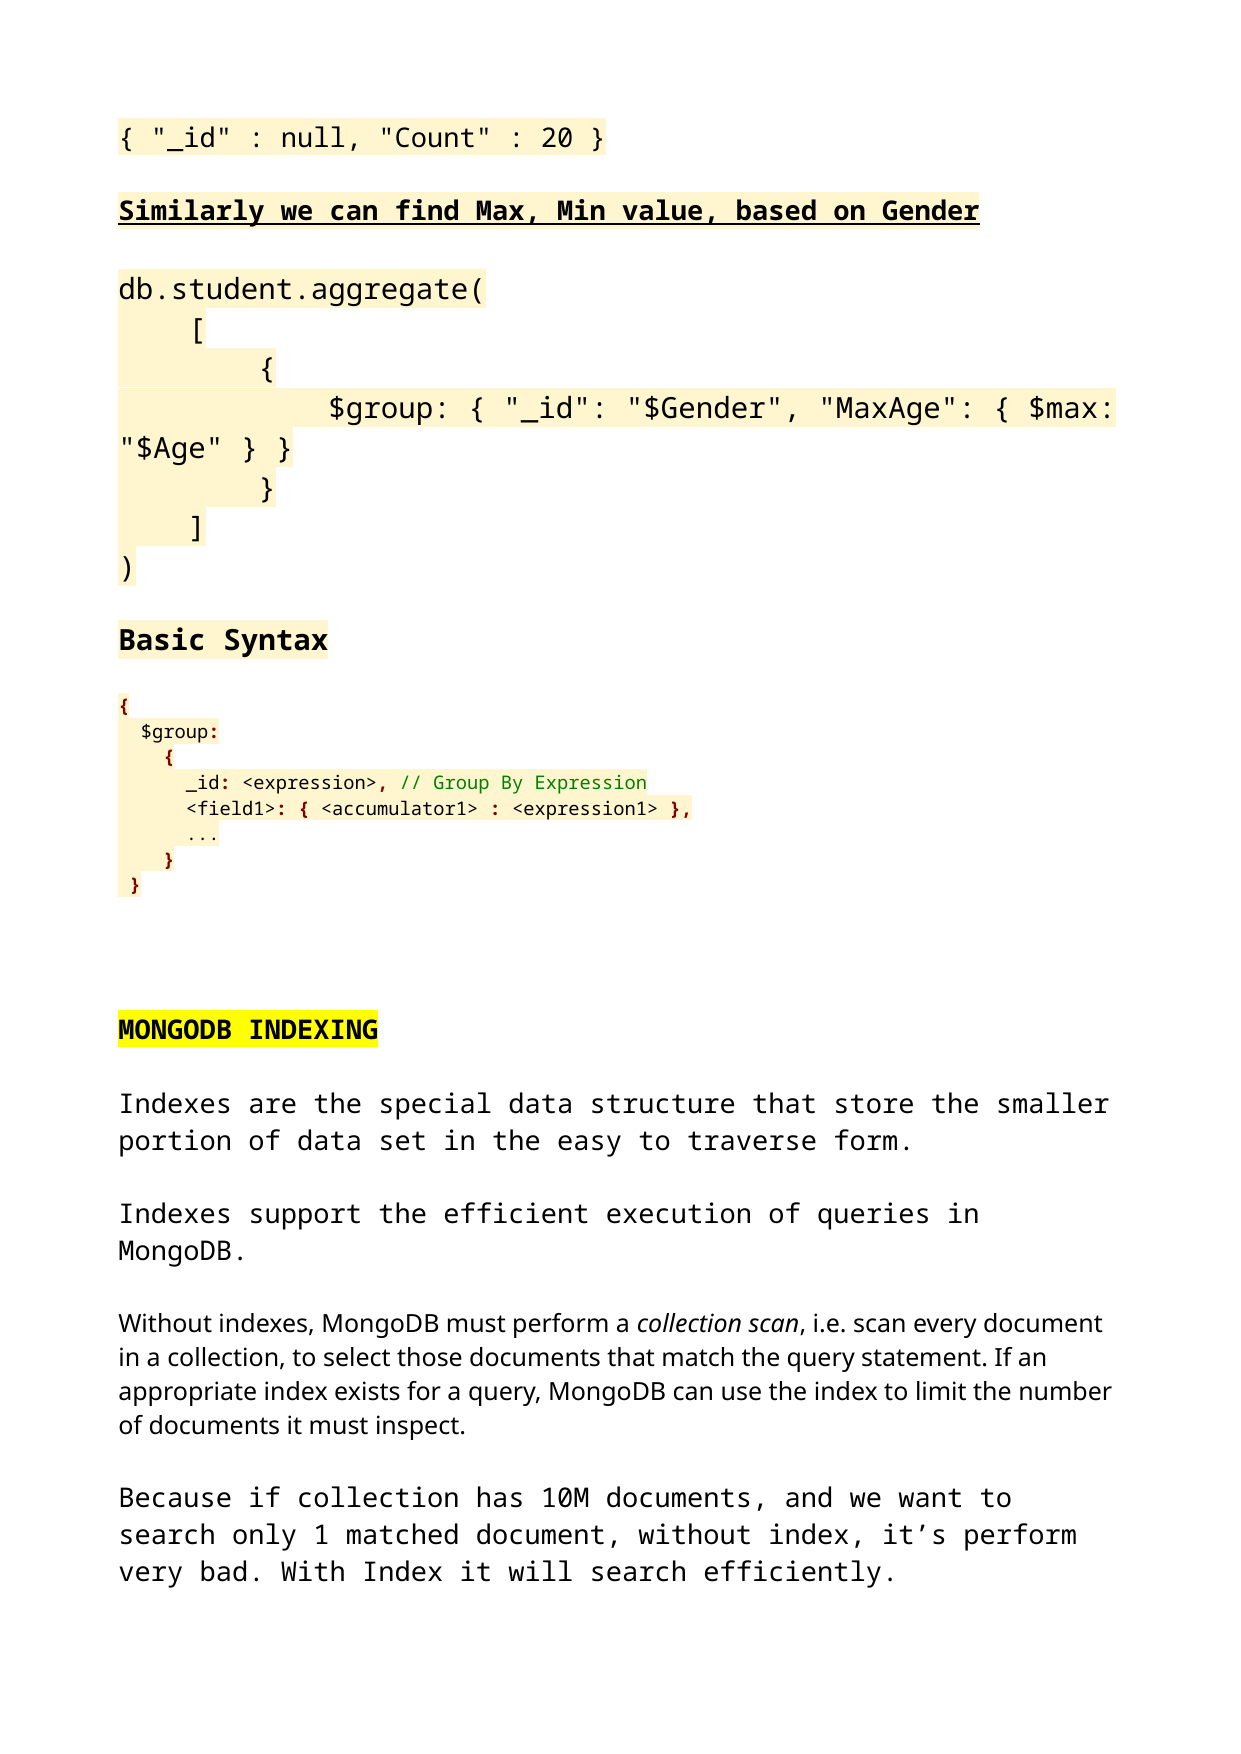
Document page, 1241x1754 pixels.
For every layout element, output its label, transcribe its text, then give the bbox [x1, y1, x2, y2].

text { [118, 693, 1122, 718]
text Indexes are the special data structure that store the smaller portion of data set in the easy to traverse form. [118, 1084, 1122, 1158]
text { "_id" : null, "Count" : 20 } [118, 118, 1122, 155]
text ) [118, 546, 1122, 586]
text } [118, 871, 1122, 897]
text db.student.aggregate( [118, 268, 1122, 308]
text $group: [118, 718, 1122, 744]
text ] [118, 507, 1122, 546]
text Indexes support the efficient execution of queries in MongoDB. [118, 1195, 1122, 1268]
text { [118, 348, 1122, 387]
text Similarly we can find Max, Min value, based on Gender [118, 192, 1122, 229]
text MONGODB INDEXING [118, 1010, 1122, 1047]
text [ [118, 308, 1122, 348]
text } [118, 467, 1122, 507]
text <field1>: { <accumulator1> : <expression1> }, [118, 795, 1122, 820]
text Because if collection has 10M documents, and we want to search only 1 matched document, without index, it’s perform very bad. With Index it will search efficiently. [118, 1478, 1122, 1589]
text Basic Syntax [118, 619, 1122, 659]
text ... [118, 820, 1122, 846]
text Without indexes, MongoDB must perform a collection scan, i.e. scan every document in a collection, to select those documents that match the query statement. If an appropriate index exists for a query, MongoDB can use the index to limit the number of documents it must inspect. [118, 1305, 1122, 1442]
text { [118, 744, 1122, 769]
text } [118, 846, 1122, 871]
text _id: <expression>, // Group By Expression [118, 769, 1122, 795]
text $group: { "_id": "$Gender", "MaxAge": { $max: "$Age" } } [118, 387, 1122, 467]
